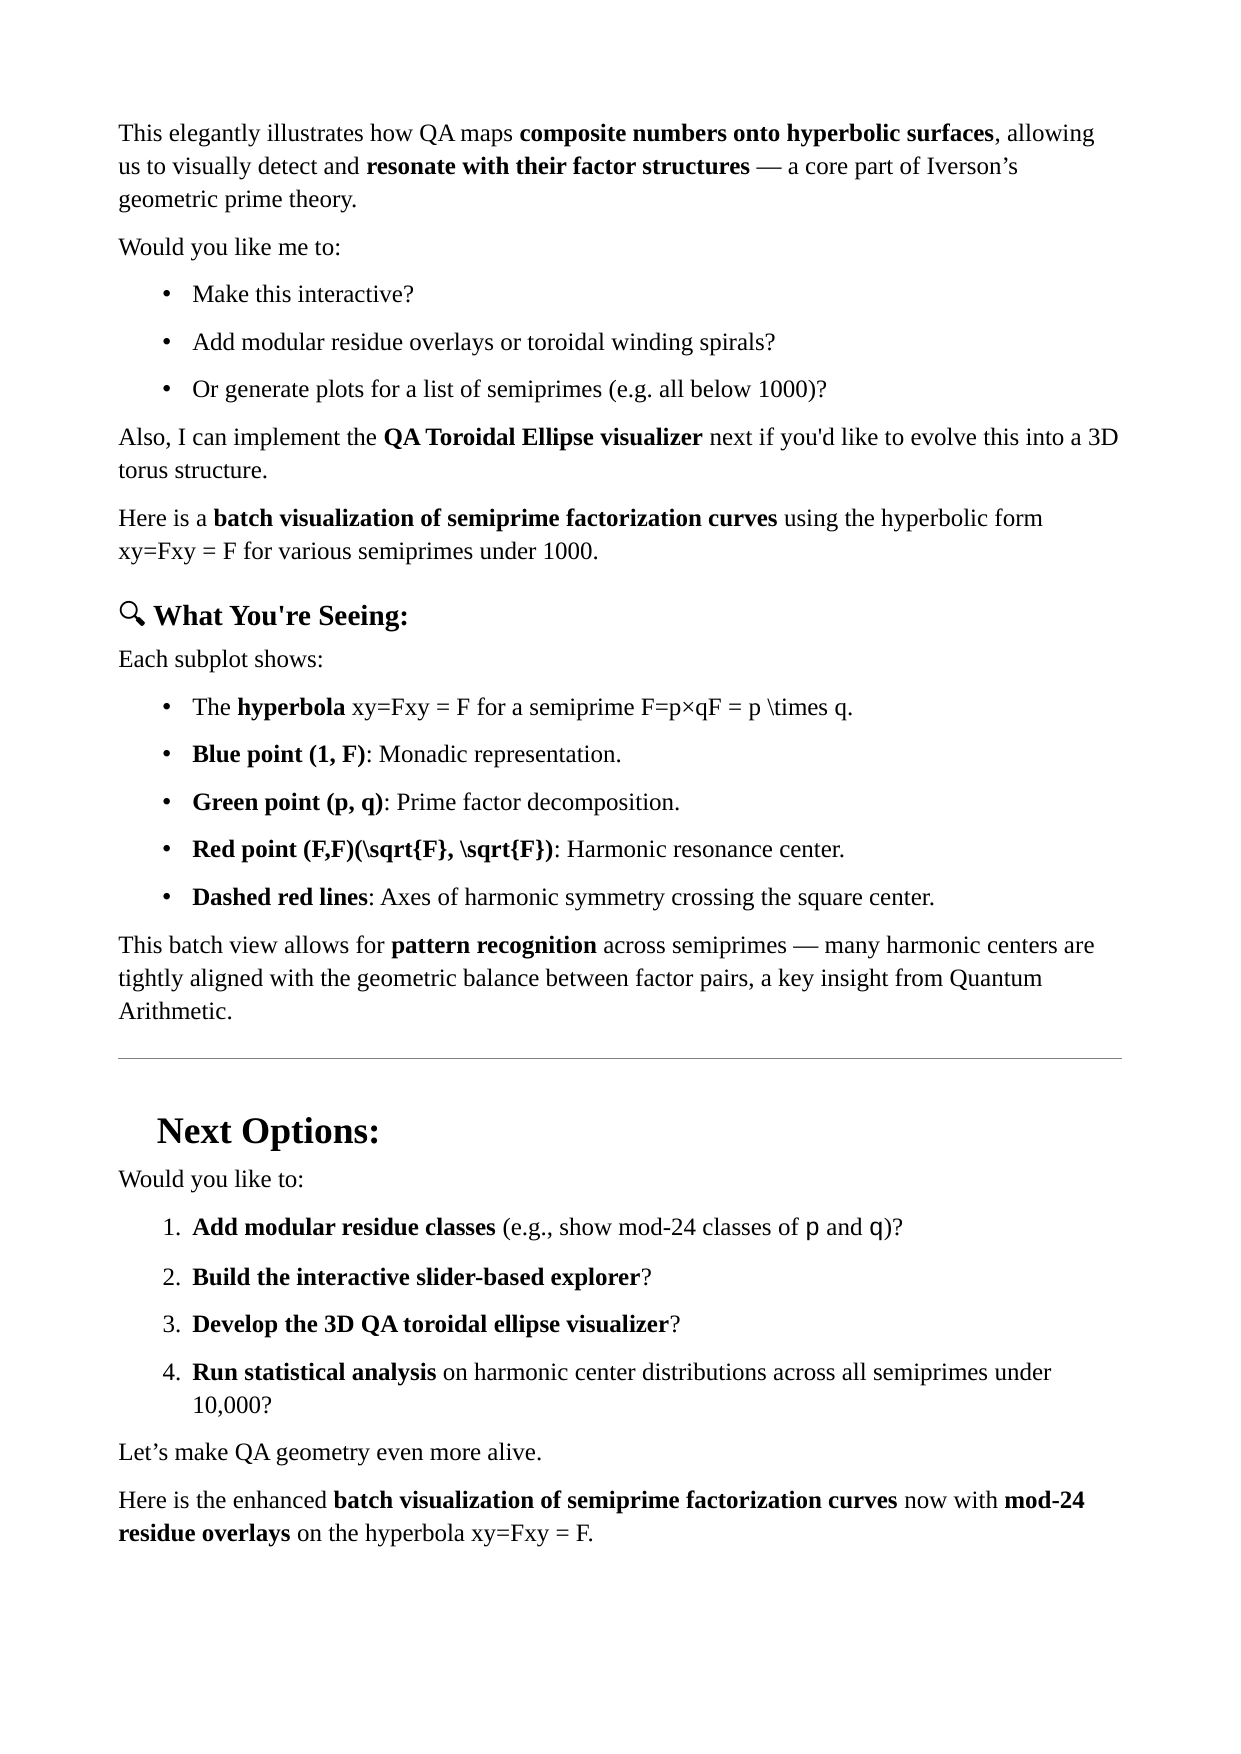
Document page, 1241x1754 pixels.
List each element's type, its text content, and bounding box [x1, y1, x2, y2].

list Run statistical analysis on harmonic center distributions across all semiprimes under 10,000? [162, 1357, 1122, 1419]
subtitle 🔍 What You're Seeing: [118, 598, 1122, 632]
text Let’s make QA geometry even more alive. [118, 1437, 1122, 1466]
list Add modular residue classes (e.g., show mod-24 classes of p and q)? [162, 1212, 1122, 1242]
text Also, I can implement the QA Toroidal Ellipse visualizer next if you'd like to evolve this into a 3D torus structure. [118, 422, 1122, 484]
list Make this interactive? [162, 279, 1122, 308]
subtitle 🔄 Next Options: [118, 1108, 1122, 1152]
list Build the interactive slider-based explorer? [162, 1262, 1122, 1290]
list Or generate plots for a list of semiprimes (e.g. all below 1000)? [162, 374, 1122, 403]
list Red point (F,F)(\sqrt{F}, \sqrt{F}): Harmonic resonance center. [162, 834, 1122, 863]
text This elegantly illustrates how QA maps composite numbers onto hyperbolic surfaces, allowing us to visually detect and resonate with their factor structures — a core part of Iverson’s geometric prime theory. [118, 118, 1122, 213]
text This batch view allows for pattern recognition across semiprimes — many harmonic centers are tightly aligned with the geometric balance between factor pairs, a key insight from Quantum Arithmetic. [118, 930, 1122, 1024]
list Dashed red lines: Axes of harmonic symmetry crossing the square center. [162, 882, 1122, 911]
text Here is the enhanced batch visualization of semiprime factorization curves now with mod-24 residue overlays on the hyperbola xy=Fxy = F. [118, 1485, 1122, 1547]
list Green point (p, q): Prime factor decomposition. [162, 787, 1122, 816]
list Blue point (1, F): Monadic representation. [162, 739, 1122, 768]
list The hyperbola xy=Fxy = F for a semiprime F=p×qF = p \times q. [162, 692, 1122, 720]
text Here is a batch visualization of semiprime factorization curves using the hyperbolic form xy=Fxy = F for various semiprimes under 1000. [118, 503, 1122, 564]
text Each subplot shows: [118, 644, 1122, 673]
list Add modular residue overlays or toroidal winding spirals? [162, 327, 1122, 356]
list Develop the 3D QA toroidal ellipse visualizer? [162, 1309, 1122, 1338]
text Would you like me to: [118, 232, 1122, 261]
text Would you like to: [118, 1164, 1122, 1193]
